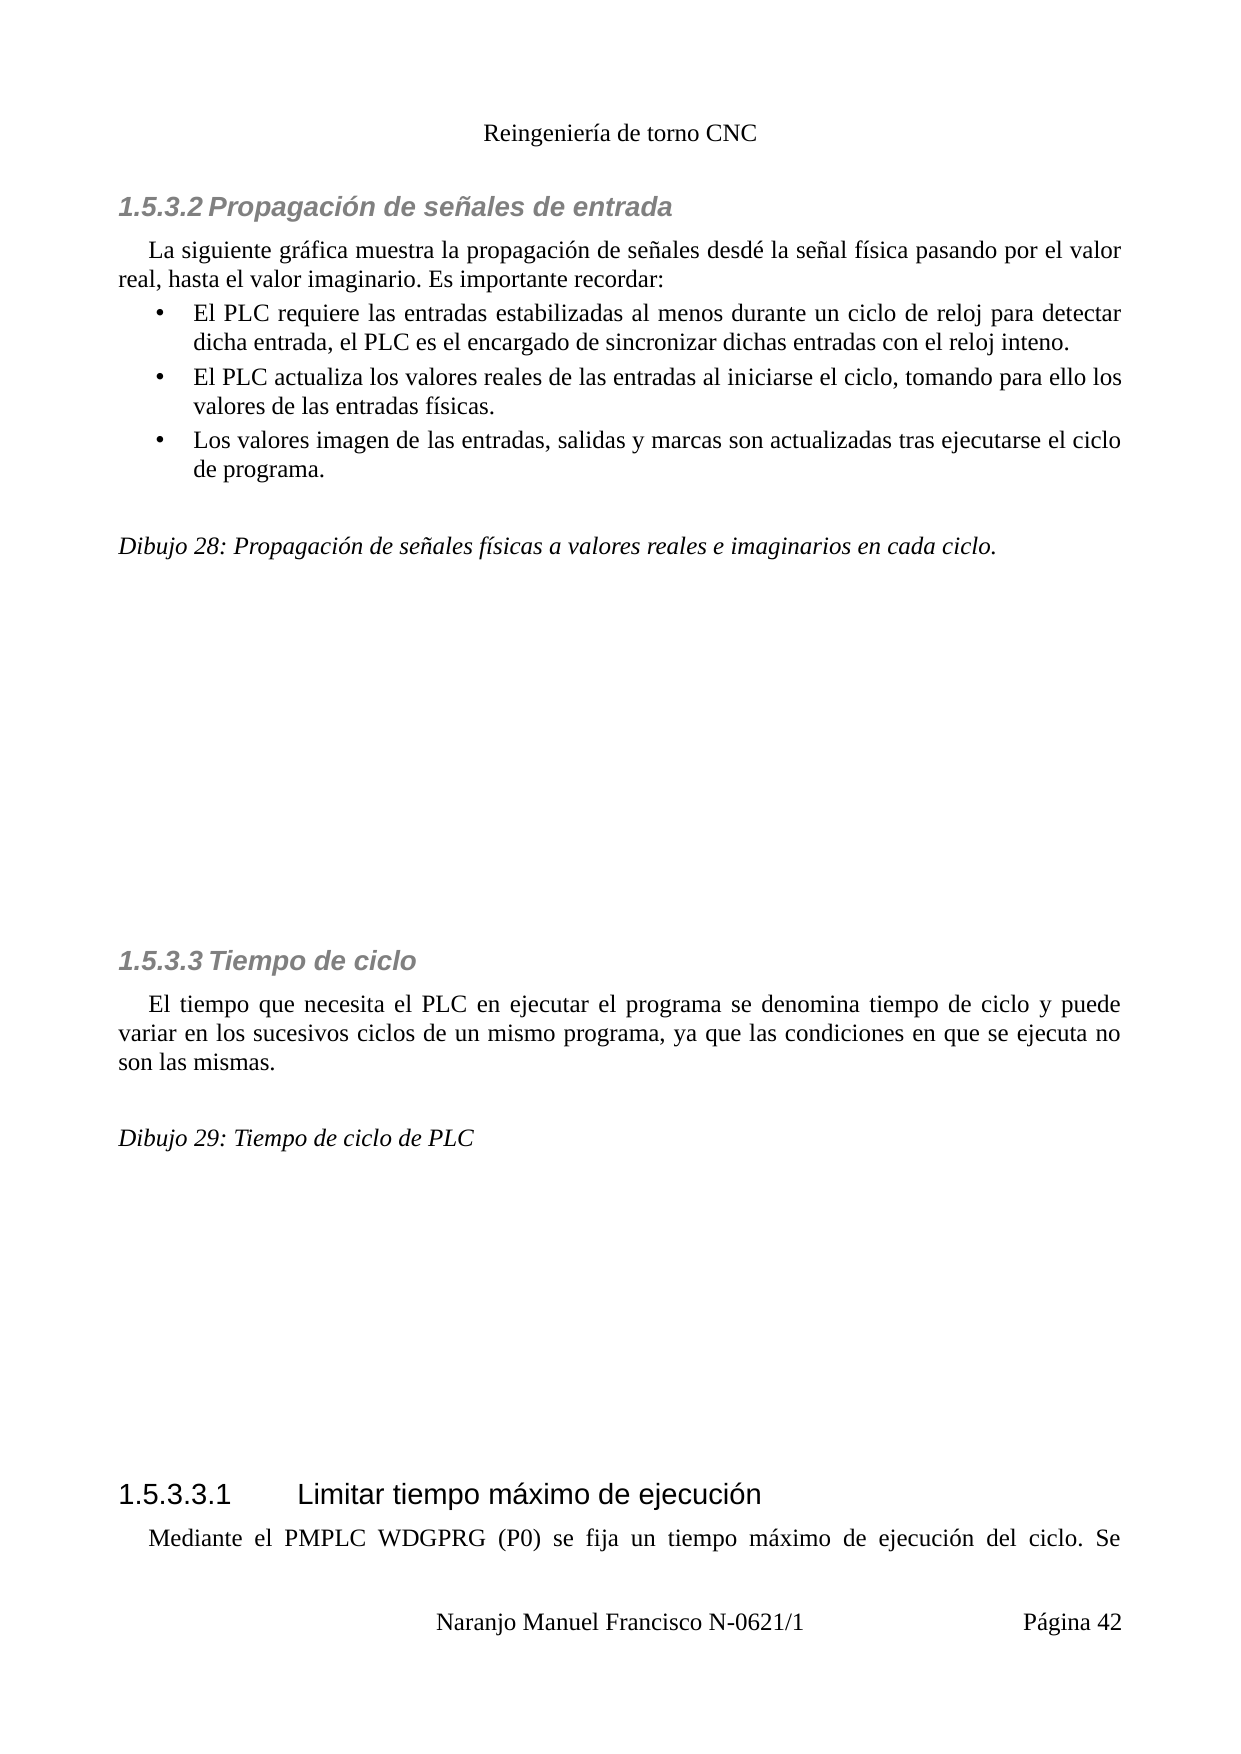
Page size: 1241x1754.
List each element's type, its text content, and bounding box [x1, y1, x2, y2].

text Mediante el PMPLC WDGPRG (P0) se fija un tiempo máximo de ejecución del ciclo. Se [118, 1523, 1122, 1552]
subtitle Limitar tiempo máximo de ejecución [118, 1477, 1122, 1511]
text La siguiente gráfica muestra la propagación de señales desdé la señal física pasando por el valor real, hasta el valor imaginario. Es importante recordar: [118, 235, 1122, 292]
text Dibujo 28: Propagación de señales físicas a valores reales e imaginarios en cada ciclo. [118, 531, 1122, 560]
list El PLC actualiza los valores reales de las entradas al iniciarse el ciclo, tomando para ello los valores de las entradas físicas. [156, 362, 1122, 419]
subtitle Tiempo de ciclo [118, 945, 1122, 977]
subtitle Propagación de señales de entrada [118, 191, 1122, 222]
text El tiempo que necesita el PLC en ejecutar el programa se denomina tiempo de ciclo y puede variar en los sucesivos ciclos de un mismo programa, ya que las condiciones en que se ejecuta no son las mismas. [118, 989, 1122, 1075]
list El PLC requiere las entradas estabilizadas al menos durante un ciclo de reloj para detectar dicha entrada, el PLC es el encargado de sincronizar dichas entradas con el reloj inteno. [156, 298, 1122, 356]
list Los valores imagen de las entradas, salidas y marcas son actualizadas tras ejecutarse el ciclo de programa. [156, 426, 1122, 483]
text Dibujo 29: Tiempo de ciclo de PLC [118, 1123, 1122, 1152]
